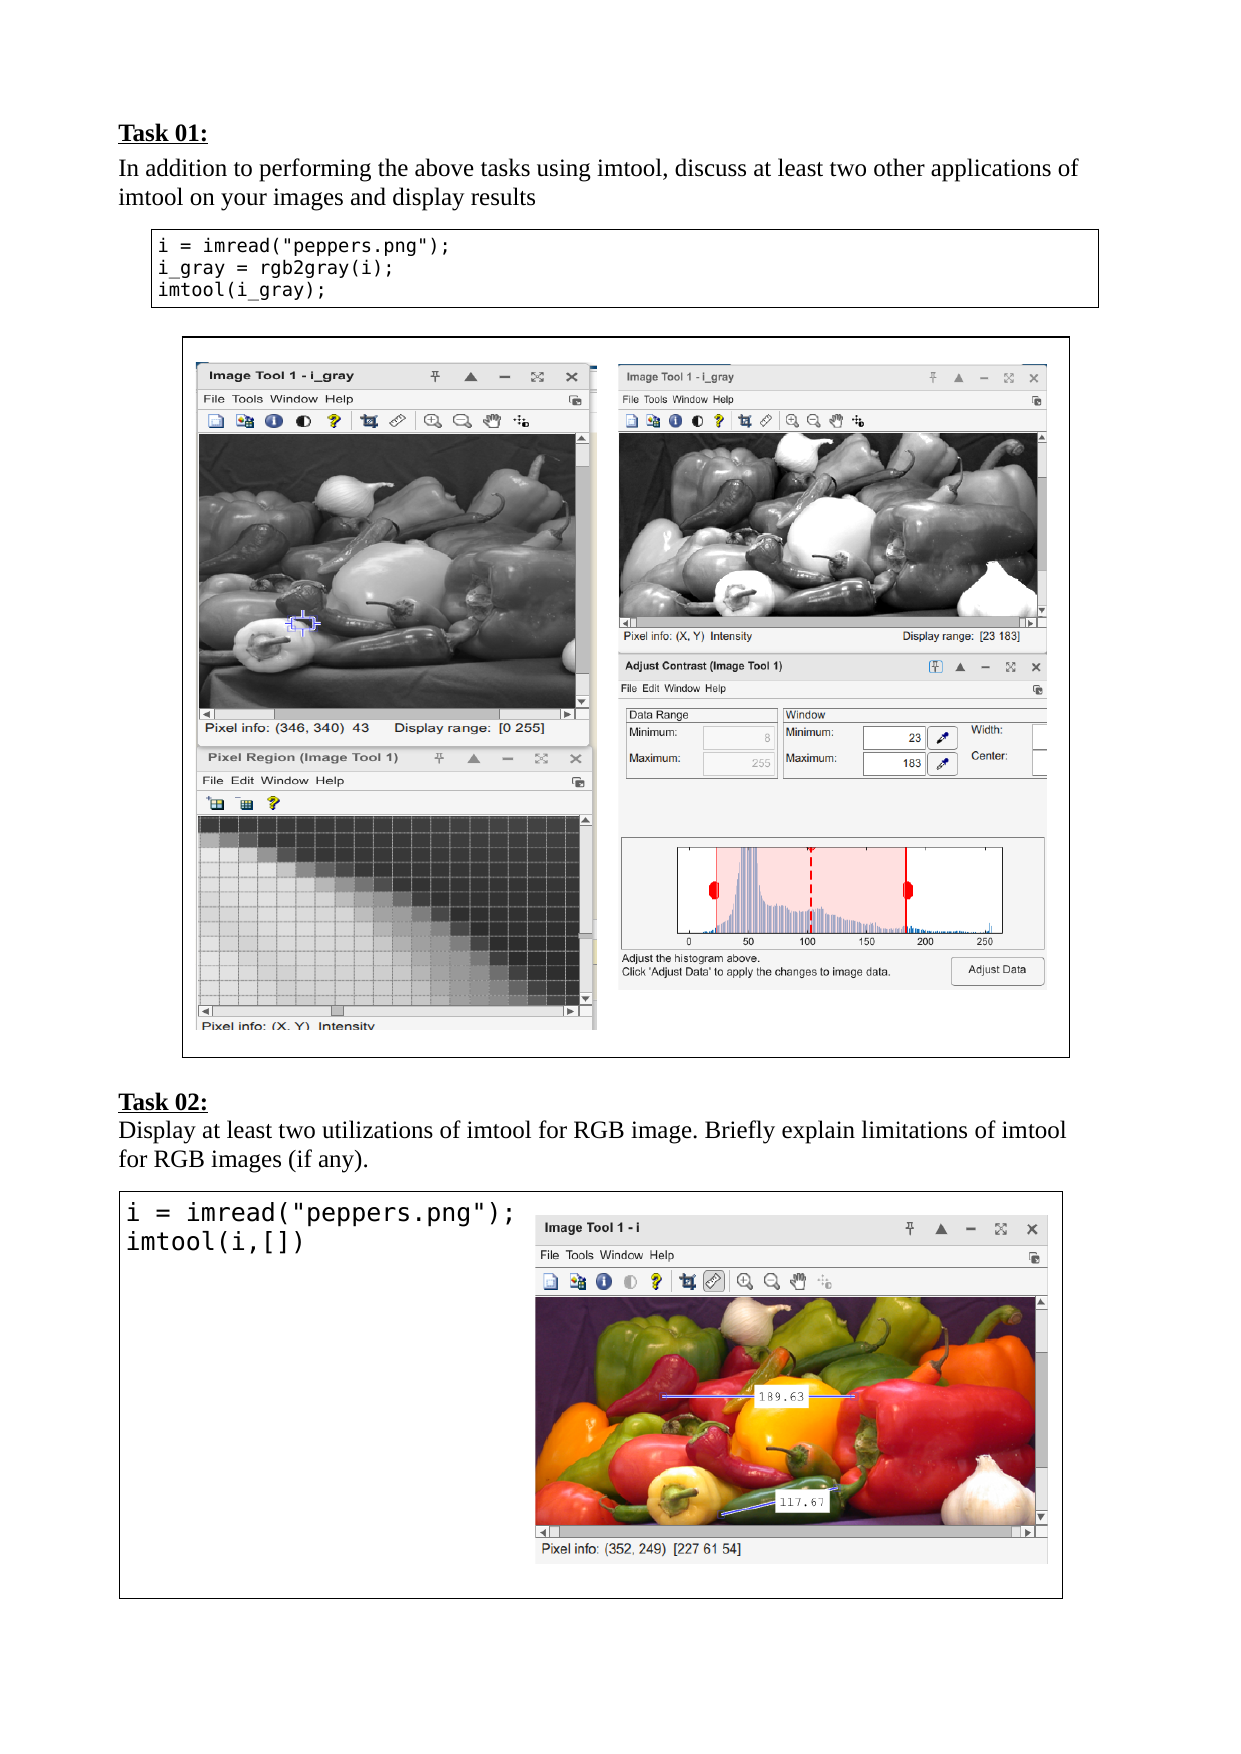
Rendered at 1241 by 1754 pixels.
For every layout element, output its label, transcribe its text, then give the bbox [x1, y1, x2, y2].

picture [195, 362, 597, 1030]
table_header i = imread("peppers.png"); i_gray = rgb2gray(i); imtool(i_gray); [152, 230, 1098, 307]
table_header [529, 1192, 1062, 1598]
picture [618, 364, 1047, 990]
table_header i = imread("peppers.png"); imtool(i,[]) [120, 1192, 529, 1598]
text Display at least two utilizations of imtool for RGB image. Briefly explain limitations of imtool [118, 1116, 1122, 1144]
text Task 01: [118, 118, 1122, 147]
text Task 02: [118, 1087, 1122, 1116]
table_header [183, 338, 610, 1057]
text In addition to performing the above tasks using imtool, discuss at least two other applications of imtool on your images and display results [118, 153, 1122, 210]
text for RGB images (if any). [118, 1144, 1122, 1173]
table_header [610, 338, 1069, 1057]
picture [535, 1215, 1048, 1564]
